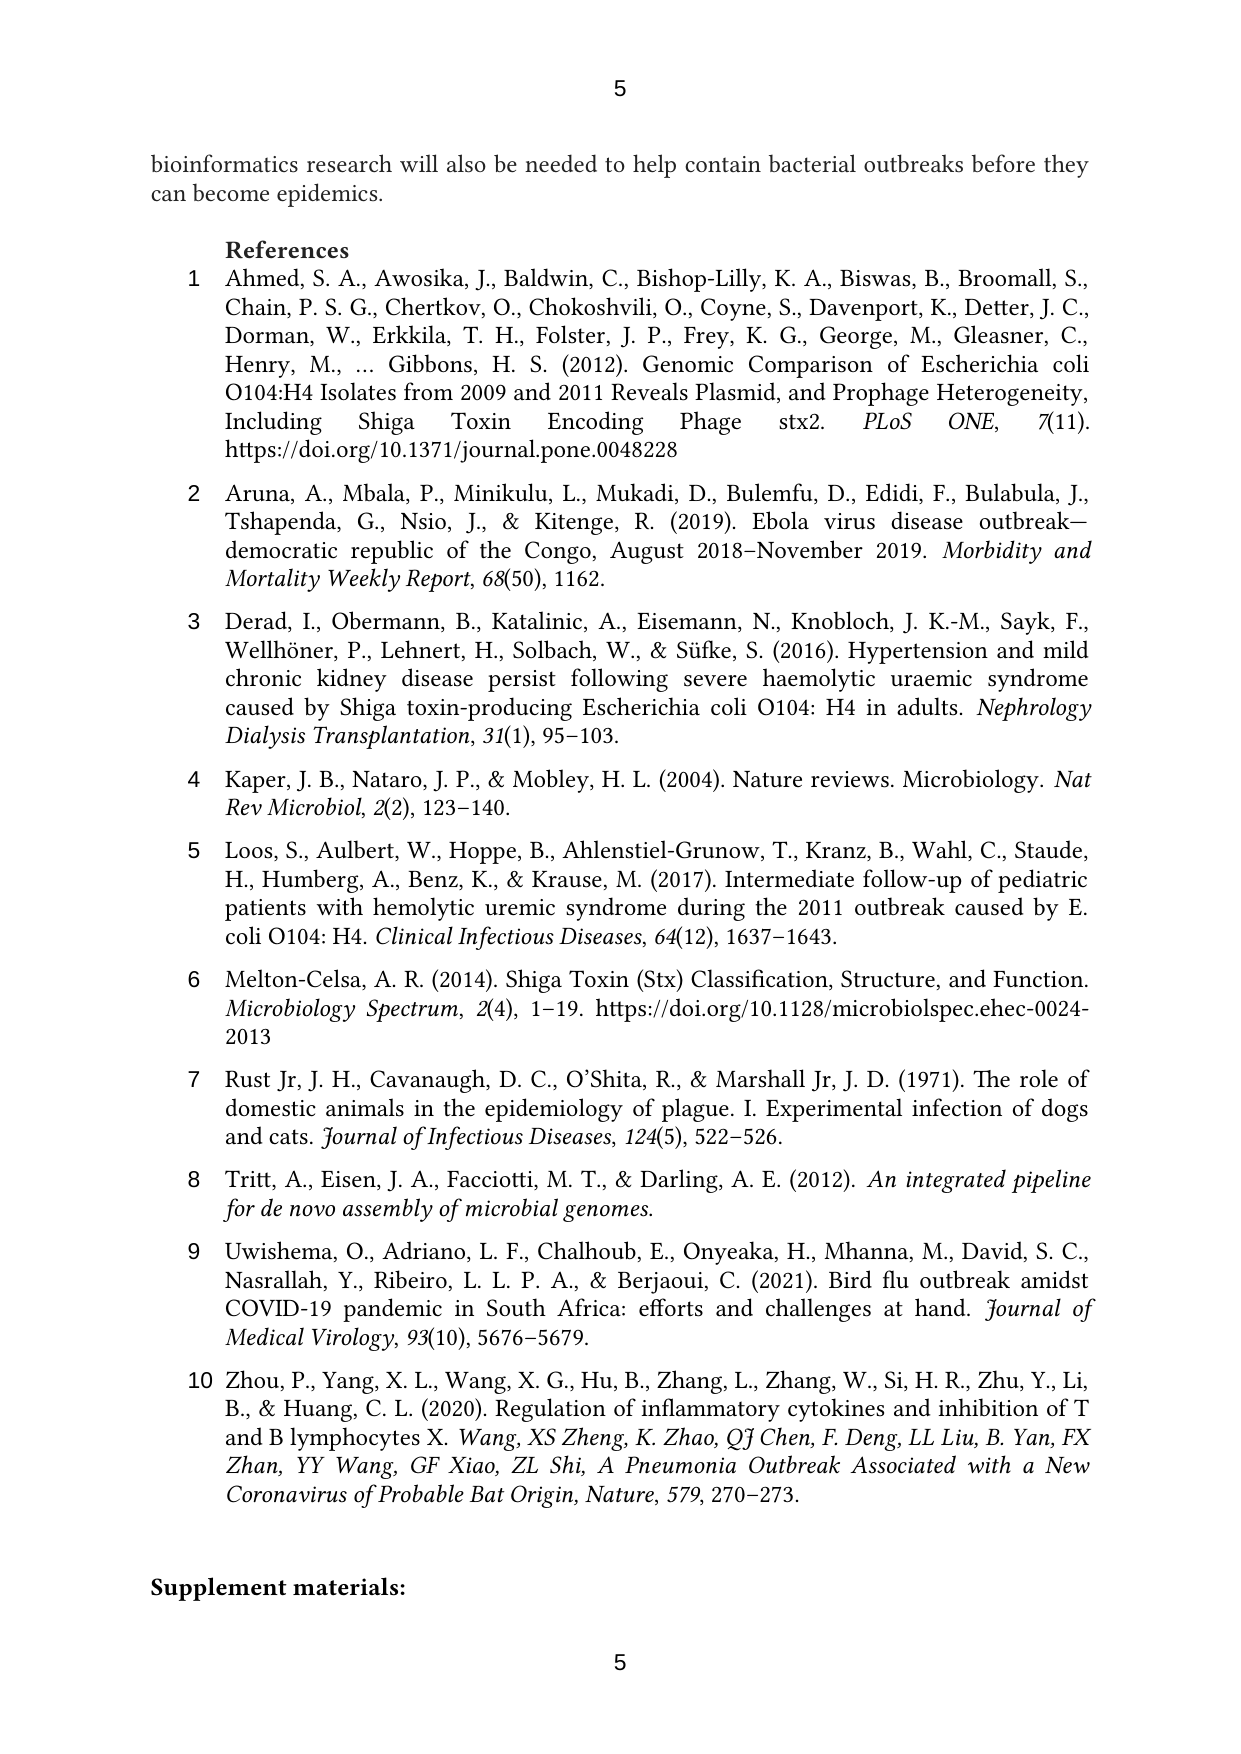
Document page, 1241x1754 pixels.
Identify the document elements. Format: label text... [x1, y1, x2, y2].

list Melton-Celsa, A. R. (2014). Shiga Toxin (Stx) Classification, Structure, and Function. Microbiology Spectrum, 2(4), 1–19. https://doi.org/10.1128/microbiolspec.ehec-0024-2013 [187, 965, 1090, 1051]
list Uwishema, O., Adriano, L. F., Chalhoub, E., Onyeaka, H., Mhanna, M., David, S. C., Nasrallah, Y., Ribeiro, L. L. P. A., & Berjaoui, C. (2021). Bird flu outbreak amidst COVID‐19 pandemic in South Africa: efforts and challenges at hand. Journal of Medical Virology, 93(10), 5676–5679. [187, 1237, 1090, 1351]
text Supplement materials: [151, 1572, 1090, 1601]
text bioinformatics research will also be needed to help contain bacterial outbreaks before they can become epidemics. [151, 150, 1090, 207]
list Aruna, A., Mbala, P., Minikulu, L., Mukadi, D., Bulemfu, D., Edidi, F., Bulabula, J., Tshapenda, G., Nsio, J., & Kitenge, R. (2019). Ebola virus disease outbreak—democratic republic of the Congo, August 2018–November 2019. Morbidity and Mortality Weekly Report, 68(50), 1162. [187, 478, 1090, 593]
list Zhou, P., Yang, X. L., Wang, X. G., Hu, B., Zhang, L., Zhang, W., Si, H. R., Zhu, Y., Li, B., & Huang, C. L. (2020). Regulation of inflammatory cytokines and inhibition of T and B lymphocytes X. Wang, XS Zheng, K. Zhao, QJ Chen, F. Deng, LL Liu, B. Yan, FX Zhan, YY Wang, GF Xiao, ZL Shi, A Pneumonia Outbreak Associated with a New Coronavirus of Probable Bat Origin, Nature, 579, 270–273. [187, 1366, 1090, 1508]
text References [151, 236, 1090, 264]
list Kaper, J. B., Nataro, J. P., & Mobley, H. L. (2004). Nature reviews. Microbiology. Nat Rev Microbiol, 2(2), 123–140. [187, 764, 1090, 822]
list Rust Jr, J. H., Cavanaugh, D. C., O’Shita, R., & Marshall Jr, J. D. (1971). The role of domestic animals in the epidemiology of plague. I. Experimental infection of dogs and cats. Journal of Infectious Diseases, 124(5), 522–526. [187, 1065, 1090, 1151]
list Derad, I., Obermann, B., Katalinic, A., Eisemann, N., Knobloch, J. K.-M., Sayk, F., Wellhöner, P., Lehnert, H., Solbach, W., & Süfke, S. (2016). Hypertension and mild chronic kidney disease persist following severe haemolytic uraemic syndrome caused by Shiga toxin-producing Escherichia coli O104: H4 in adults. Nephrology Dialysis Transplantation, 31(1), 95–103. [187, 607, 1090, 750]
list Tritt, A., Eisen, J. A., Facciotti, M. T., & Darling, A. E. (2012). An integrated pipeline for de novo assembly of microbial genomes. [187, 1165, 1090, 1222]
list Ahmed, S. A., Awosika, J., Baldwin, C., Bishop-Lilly, K. A., Biswas, B., Broomall, S., Chain, P. S. G., Chertkov, O., Chokoshvili, O., Coyne, S., Davenport, K., Detter, J. C., Dorman, W., Erkkila, T. H., Folster, J. P., Frey, K. G., George, M., Gleasner, C., Henry, M., … Gibbons, H. S. (2012). Genomic Comparison of Escherichia coli O104:H4 Isolates from 2009 and 2011 Reveals Plasmid, and Prophage Heterogeneity, Including Shiga Toxin Encoding Phage stx2. PLoS ONE, 7(11). https://doi.org/10.1371/journal.pone.0048228 [187, 264, 1090, 464]
list Loos, S., Aulbert, W., Hoppe, B., Ahlenstiel-Grunow, T., Kranz, B., Wahl, C., Staude, H., Humberg, A., Benz, K., & Krause, M. (2017). Intermediate follow-up of pediatric patients with hemolytic uremic syndrome during the 2011 outbreak caused by E. coli O104: H4. Clinical Infectious Diseases, 64(12), 1637–1643. [187, 836, 1090, 950]
